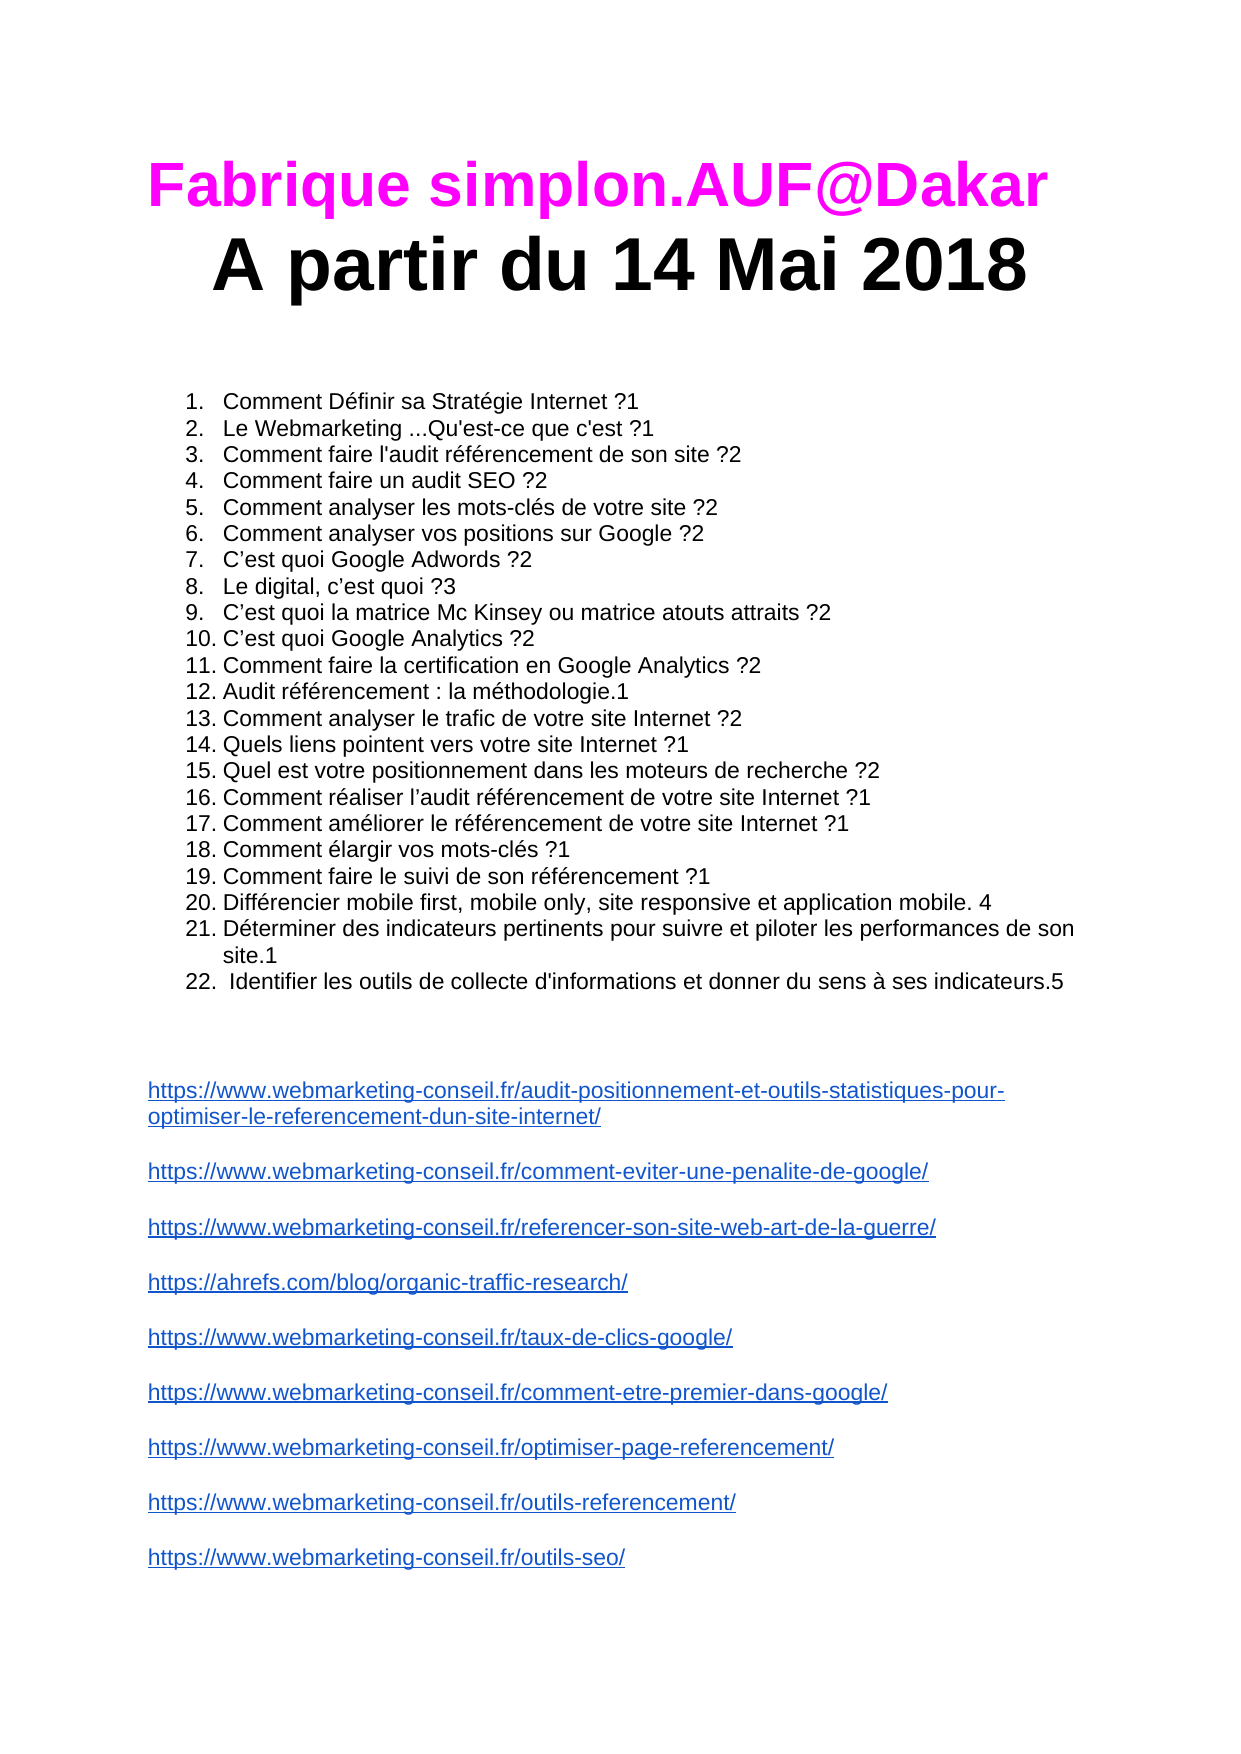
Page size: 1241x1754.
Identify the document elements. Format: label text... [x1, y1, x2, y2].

list Comment analyser les mots-clés de votre site ?2 [185, 494, 1093, 520]
list Quels liens pointent vers votre site Internet ?1 [185, 731, 1093, 757]
list Le Webmarketing ...Qu'est-ce que c'est ?1 [185, 414, 1093, 441]
text https://www.webmarketing-conseil.fr/outils-referencement/ [148, 1489, 1093, 1515]
list Déterminer des indicateurs pertinents pour suivre et piloter les performances de son site.1 [185, 915, 1093, 968]
list Différencier mobile first, mobile only, site responsive et application mobile. 4 [185, 889, 1093, 915]
text A partir du 14 Mai 2018 [148, 219, 1093, 306]
list Le digital, c’est quoi ?3 [185, 573, 1093, 599]
list C’est quoi Google Adwords ?2 [185, 546, 1093, 573]
list Audit référencement : la méthodologie.1 [185, 678, 1093, 704]
list Comment améliorer le référencement de votre site Internet ?1 [185, 810, 1093, 836]
list Comment faire le suivi de son référencement ?1 [185, 863, 1093, 889]
text https://www.webmarketing-conseil.fr/comment-eviter-une-penalite-de-google/ [148, 1158, 1093, 1185]
list Comment analyser vos positions sur Google ?2 [185, 520, 1093, 546]
list Comment faire l'audit référencement de son site ?2 [185, 441, 1093, 467]
list Quel est votre positionnement dans les moteurs de recherche ?2 [185, 757, 1093, 783]
list C’est quoi la matrice Mc Kinsey ou matrice atouts attraits ?2 [185, 599, 1093, 625]
text https://www.webmarketing-conseil.fr/audit-positionnement-et-outils-statistiques-pour-optimiser-le-referencement-dun-site-internet/ [148, 1077, 1093, 1129]
text https://www.webmarketing-conseil.fr/taux-de-clics-google/ [148, 1324, 1093, 1350]
text https://www.webmarketing-conseil.fr/optimiser-page-referencement/ [148, 1434, 1093, 1460]
list Comment élargir vos mots-clés ?1 [185, 836, 1093, 863]
list Comment Définir sa Stratégie Internet ?1 [185, 388, 1093, 414]
text https://www.webmarketing-conseil.fr/outils-seo/ [148, 1544, 1093, 1570]
list Comment faire un audit SEO ?2 [185, 467, 1093, 494]
list Comment faire la certification en Google Analytics ?2 [185, 652, 1093, 678]
list C’est quoi Google Analytics ?2 [185, 625, 1093, 652]
list Identifier les outils de collecte d'informations et donner du sens à ses indicateurs.5 [185, 968, 1093, 994]
list Comment analyser le trafic de votre site Internet ?2 [185, 704, 1093, 731]
text Fabrique simplon.AUF@Dakar [148, 148, 1093, 219]
text https://www.webmarketing-conseil.fr/referencer-son-site-web-art-de-la-guerre/ [148, 1213, 1093, 1240]
list Comment réaliser l’audit référencement de votre site Internet ?1 [185, 783, 1093, 810]
text https://ahrefs.com/blog/organic-traffic-research/ [148, 1268, 1093, 1295]
text https://www.webmarketing-conseil.fr/comment-etre-premier-dans-google/ [148, 1379, 1093, 1405]
